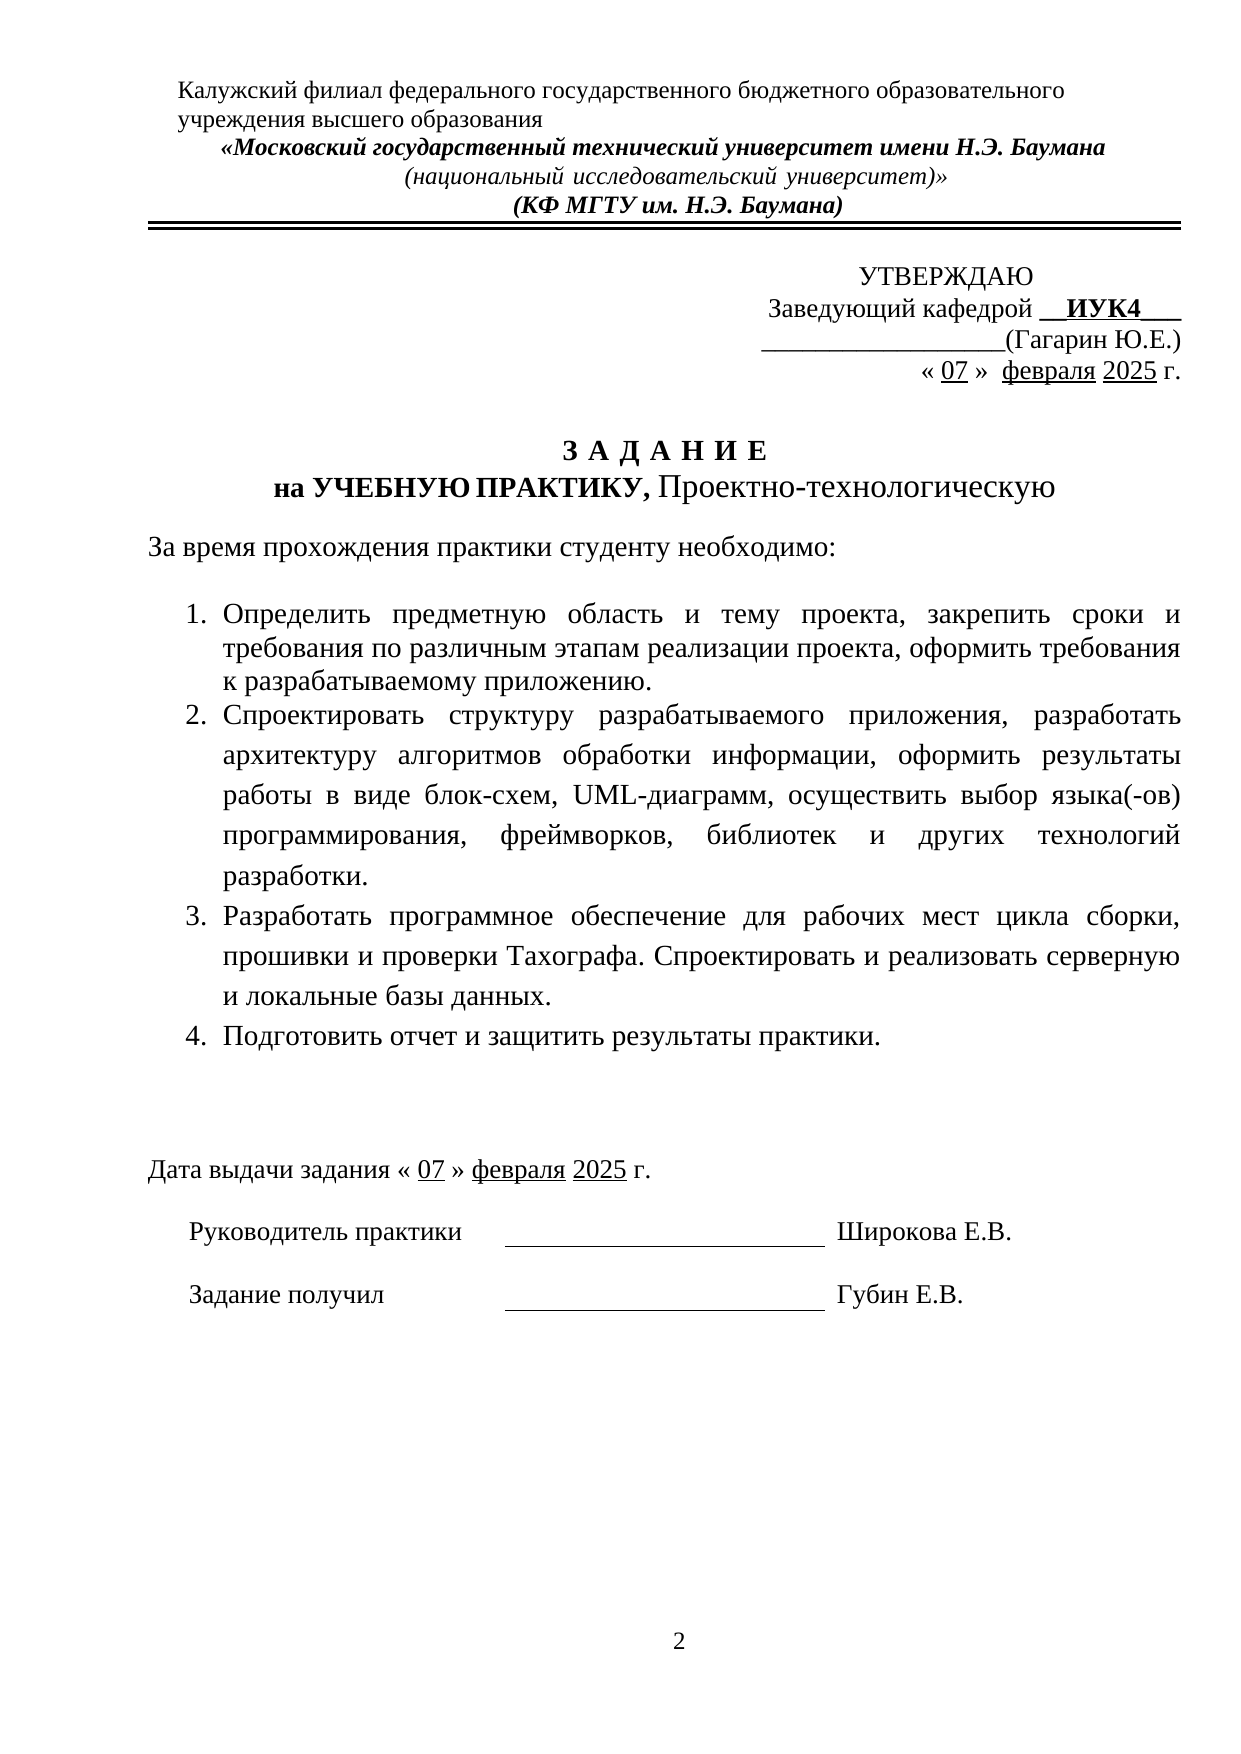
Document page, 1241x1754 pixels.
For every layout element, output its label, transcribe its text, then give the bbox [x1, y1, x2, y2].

text __________________(Гагарин Ю.Е.) [148, 323, 1181, 354]
table_cell [825, 1246, 1152, 1278]
text Калужский филиал федерального государственного бюджетного образовательного учреждения высшего образования [177, 75, 1181, 132]
text « 07 » февраля 2025 г. [148, 354, 1181, 385]
table_header [505, 1215, 825, 1246]
table_header Руководитель практики [177, 1215, 505, 1246]
table_cell [505, 1247, 825, 1278]
text на УЧЕБНУЮ ПРАКТИКУ, Проектно-технологическую [148, 467, 1181, 505]
text Заведующий кафедрой __ИУК4___ [148, 292, 1181, 323]
table_cell Губин Е.В. [825, 1278, 1152, 1309]
text За время прохождения практики студенту необходимо: [148, 529, 1181, 563]
table_cell [177, 1246, 505, 1278]
table_cell [505, 1278, 825, 1309]
text «Московский государственный технический университет имени Н.Э. Баумана (национальный исследовательский университет)» (КФ МГТУ им. Н.Э. Баумана) [148, 132, 1181, 221]
text УТВЕРЖДАЮ [148, 261, 1033, 292]
table_cell Задание получил [177, 1278, 505, 1309]
list Спроектировать структуру разрабатываемого приложения, разработать архитектуру алгоритмов обработки информации, оформить результаты работы в виде блок-схем, UML-диаграмм, осуществить выбор языка(-ов) программирования, фреймворков, библиотек и других технологий разработки. [185, 697, 1181, 891]
text Дата выдачи задания « 07 » февраля 2025 г. [148, 1153, 1181, 1184]
list Разработать программное обеспечение для рабочих мест цикла сборки, прошивки и проверки Тахографа. Спроектировать и реализовать серверную и локальные базы данных. [185, 898, 1181, 1012]
table_header Широкова Е.В. [825, 1215, 1152, 1246]
list Подготовить отчет и защитить результаты практики. [185, 1018, 1181, 1052]
text ЗАДАНИЕ [148, 433, 1181, 467]
list Определить предметную область и тему проекта, закрепить сроки и требования по различным этапам реализации проекта, оформить требования к разрабатываемому приложению. [185, 596, 1181, 697]
